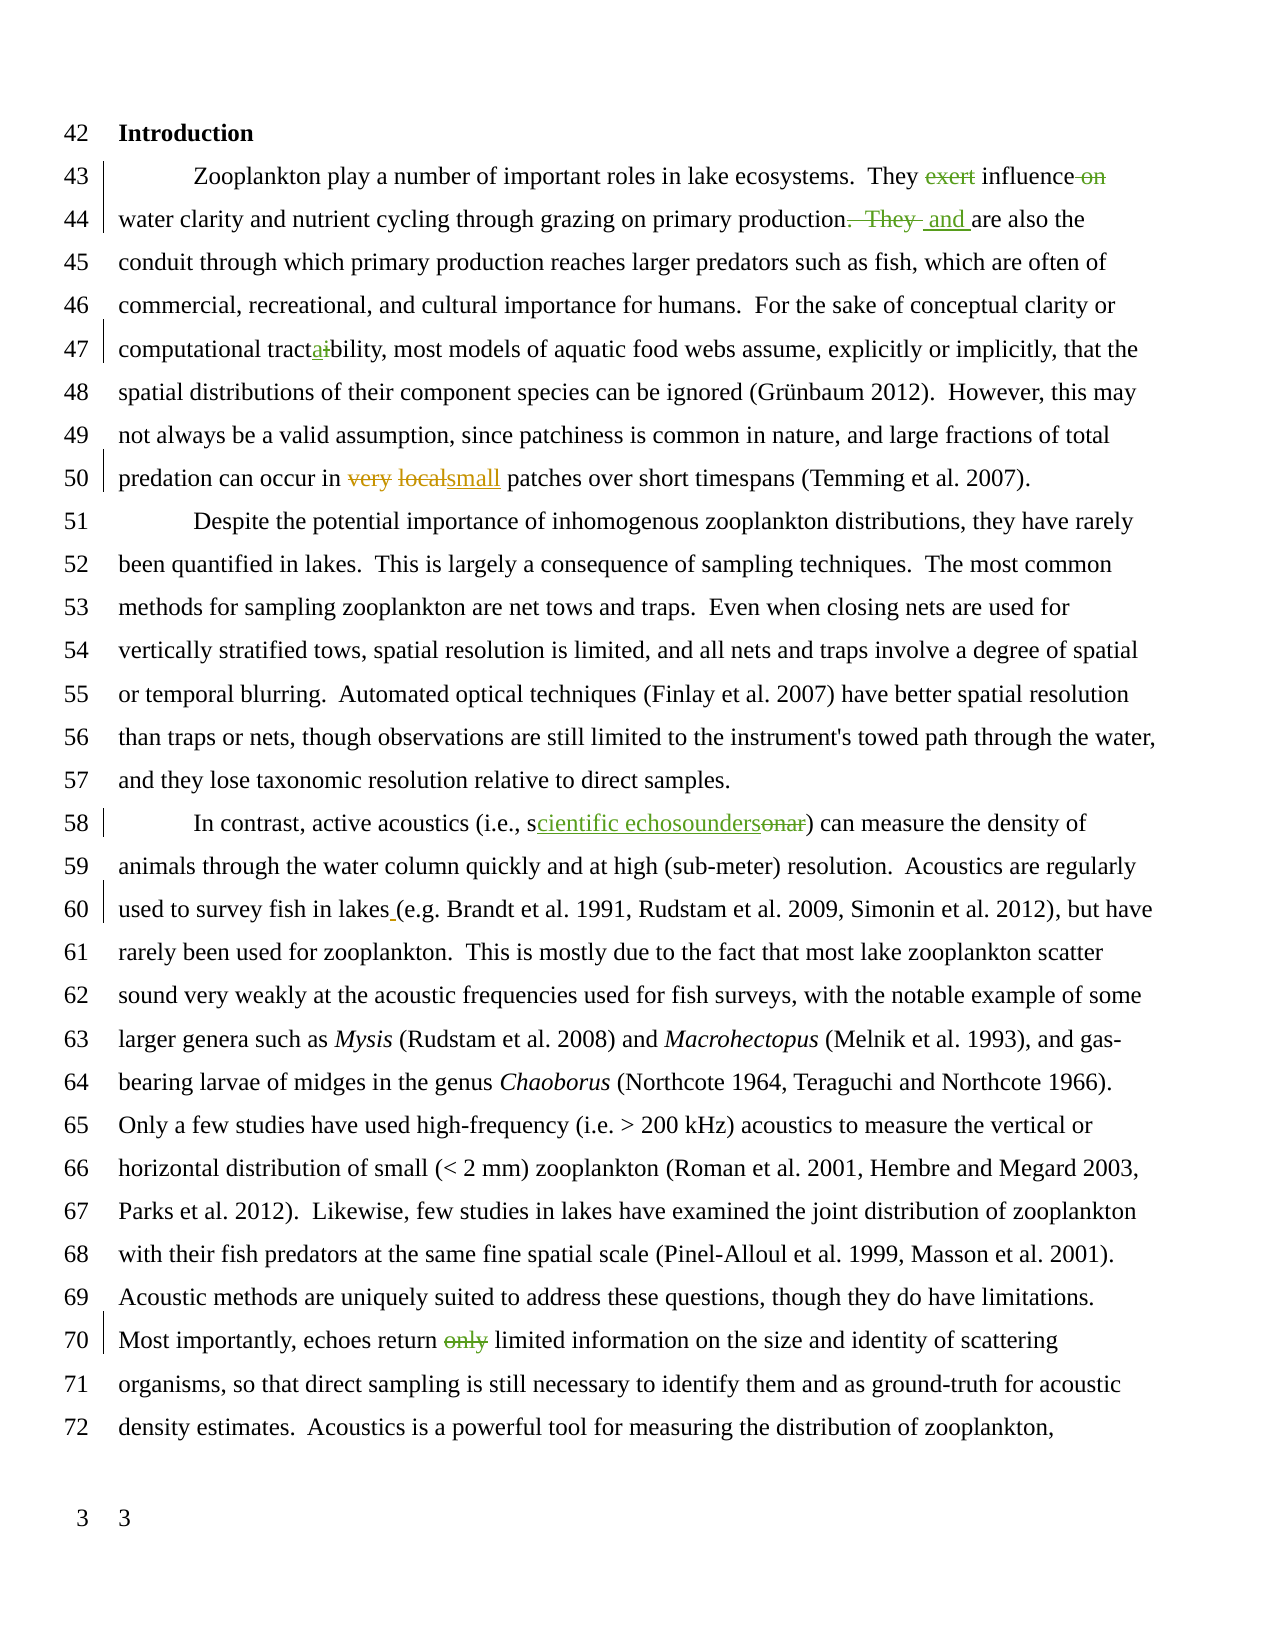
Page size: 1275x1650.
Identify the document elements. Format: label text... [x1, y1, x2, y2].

text Zooplankton play a number of important roles in lake ecosystems. They influence water clarity and nutrient cycling through grazing on primary production and are also the conduit through which primary production reaches larger predators such as fish, which are often of commercial, recreational, and cultural importance for humans. For the sake of conceptual clarity or computational tractability, most models of aquatic food webs assume, explicitly or implicitly, that the spatial distributions of their component species can be ignored (Grünbaum 2012)⁠. However, this may not always be a valid assumption, since patchiness is common in nature, and large fractions of total predation can occur in small patches over short timespans (Temming et al. 2007)⁠. [118, 161, 1157, 492]
text Introduction [118, 118, 1157, 147]
text In contrast, active acoustics (i.e., scientific echosounders) can measure the density of animals through the water column quickly and at high (sub-meter) resolution. Acoustics are regularly used to survey fish in lakes (e.g. Brandt et al. 1991, Rudstam et al. 2009, Simonin et al. 2012)⁠, but have rarely been used for zooplankton. This is mostly due to the fact that most lake zooplankton scatter sound very weakly at the acoustic frequencies used for fish surveys, with the notable example of some larger genera such as Mysis (Rudstam et al. 2008)⁠ and Macrohectopus (Melnik et al. 1993)⁠, and gas-bearing larvae of midges in the genus Chaoborus (Northcote 1964, Teraguchi and Northcote 1966)⁠. Only a few studies have used high-frequency (i.e. > 200 kHz) acoustics to measure the vertical or horizontal distribution of small (< 2 mm) zooplankton (Roman et al. 2001, Hembre and Megard 2003, Parks et al. 2012)⁠. Likewise, few studies in lakes have examined the joint distribution of zooplankton with their fish predators at the same fine spatial scale (Pinel-Alloul et al. 1999, Masson et al. 2001)⁠. Acoustic methods are uniquely suited to address these questions, though they do have limitations. Most importantly, echoes return limited information on the size and identity of scattering organisms, so that direct sampling is still necessary to identify them and as ground-truth for acoustic density estimates. Acoustics is a powerful tool for measuring the distribution of zooplankton, especially when higher frequencies enable the detection of small size classes or abundances of organisms (Warren et al. 2016)⁠. [118, 808, 1157, 1441]
text Despite the potential importance of inhomogenous zooplankton distributions, they have rarely been quantified in lakes. This is largely a consequence of sampling techniques. The most common methods for sampling zooplankton are net tows and traps. Even when closing nets are used for vertically stratified tows, spatial resolution is limited, and all nets and traps involve a degree of spatial or temporal blurring. Automated optical techniques (Finlay et al. 2007)⁠ have better spatial resolution than traps or nets, though observations are still limited to the instrument's towed path through the water, and they lose taxonomic resolution relative to direct samples. [118, 506, 1157, 794]
